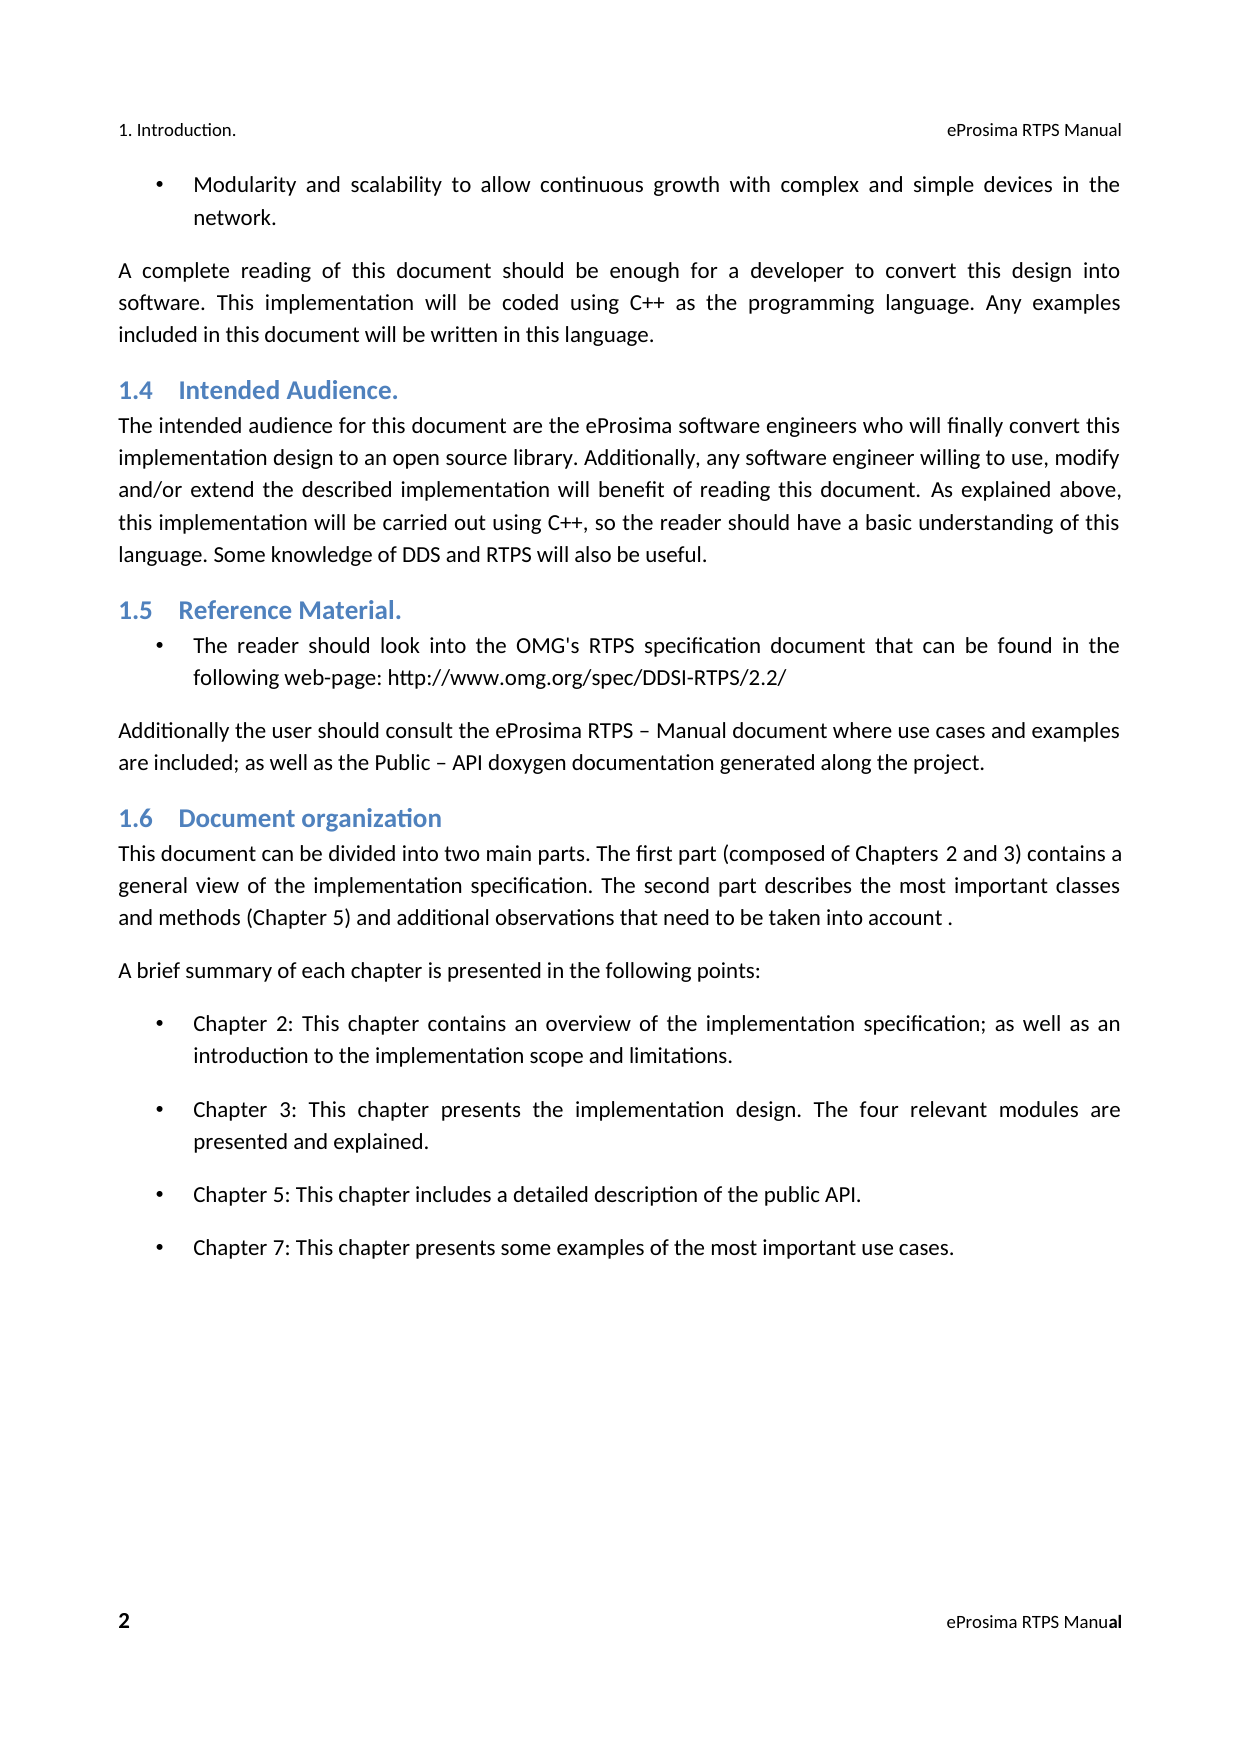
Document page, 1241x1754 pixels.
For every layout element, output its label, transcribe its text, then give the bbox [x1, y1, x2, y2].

subtitle Intended Audience. [118, 373, 1122, 406]
text Additionally the user should consult the eProsima RTPS – Manual document where use cases and examples are included; as well as the Public – API doxygen documentation generated along the project. [118, 716, 1122, 776]
text The intended audience for this document are the eProsima software engineers who will finally convert this implementation design to an open source library. Additionally, any software engineer willing to use, modify and/or extend the described implementation will benefit of reading this document. As explained above, this implementation will be carried out using C++, so the reader should have a basic understanding of this language. Some knowledge of DDS and RTPS will also be useful. [118, 411, 1122, 568]
subtitle Document organization [118, 801, 1122, 834]
text This document can be divided into two main parts. The first part (composed of Chapters 2 and 3) contains a general view of the implementation specification. The second part describes the most important classes and methods (Chapter 5) and additional observations that need to be taken into account . [118, 839, 1122, 931]
text A brief summary of each chapter is presented in the following points: [118, 956, 1122, 984]
subtitle Reference Material. [118, 593, 1122, 626]
list Chapter 7: This chapter presents some examples of the most important use cases. [156, 1233, 1122, 1261]
list Chapter 5: This chapter includes a detailed description of the public API. [156, 1180, 1122, 1208]
text A complete reading of this document should be enough for a developer to convert this design into software. This implementation will be coded using C++ as the programming language. Any examples included in this document will be written in this language. [118, 256, 1122, 348]
list Chapter 3: This chapter presents the implementation design. The four relevant modules are presented and explained. [156, 1095, 1122, 1155]
list Modularity and scalability to allow continuous growth with complex and simple devices in the network. [156, 171, 1122, 231]
list Chapter 2: This chapter contains an overview of the implementation specification; as well as an introduction to the implementation scope and limitations. [156, 1009, 1122, 1070]
